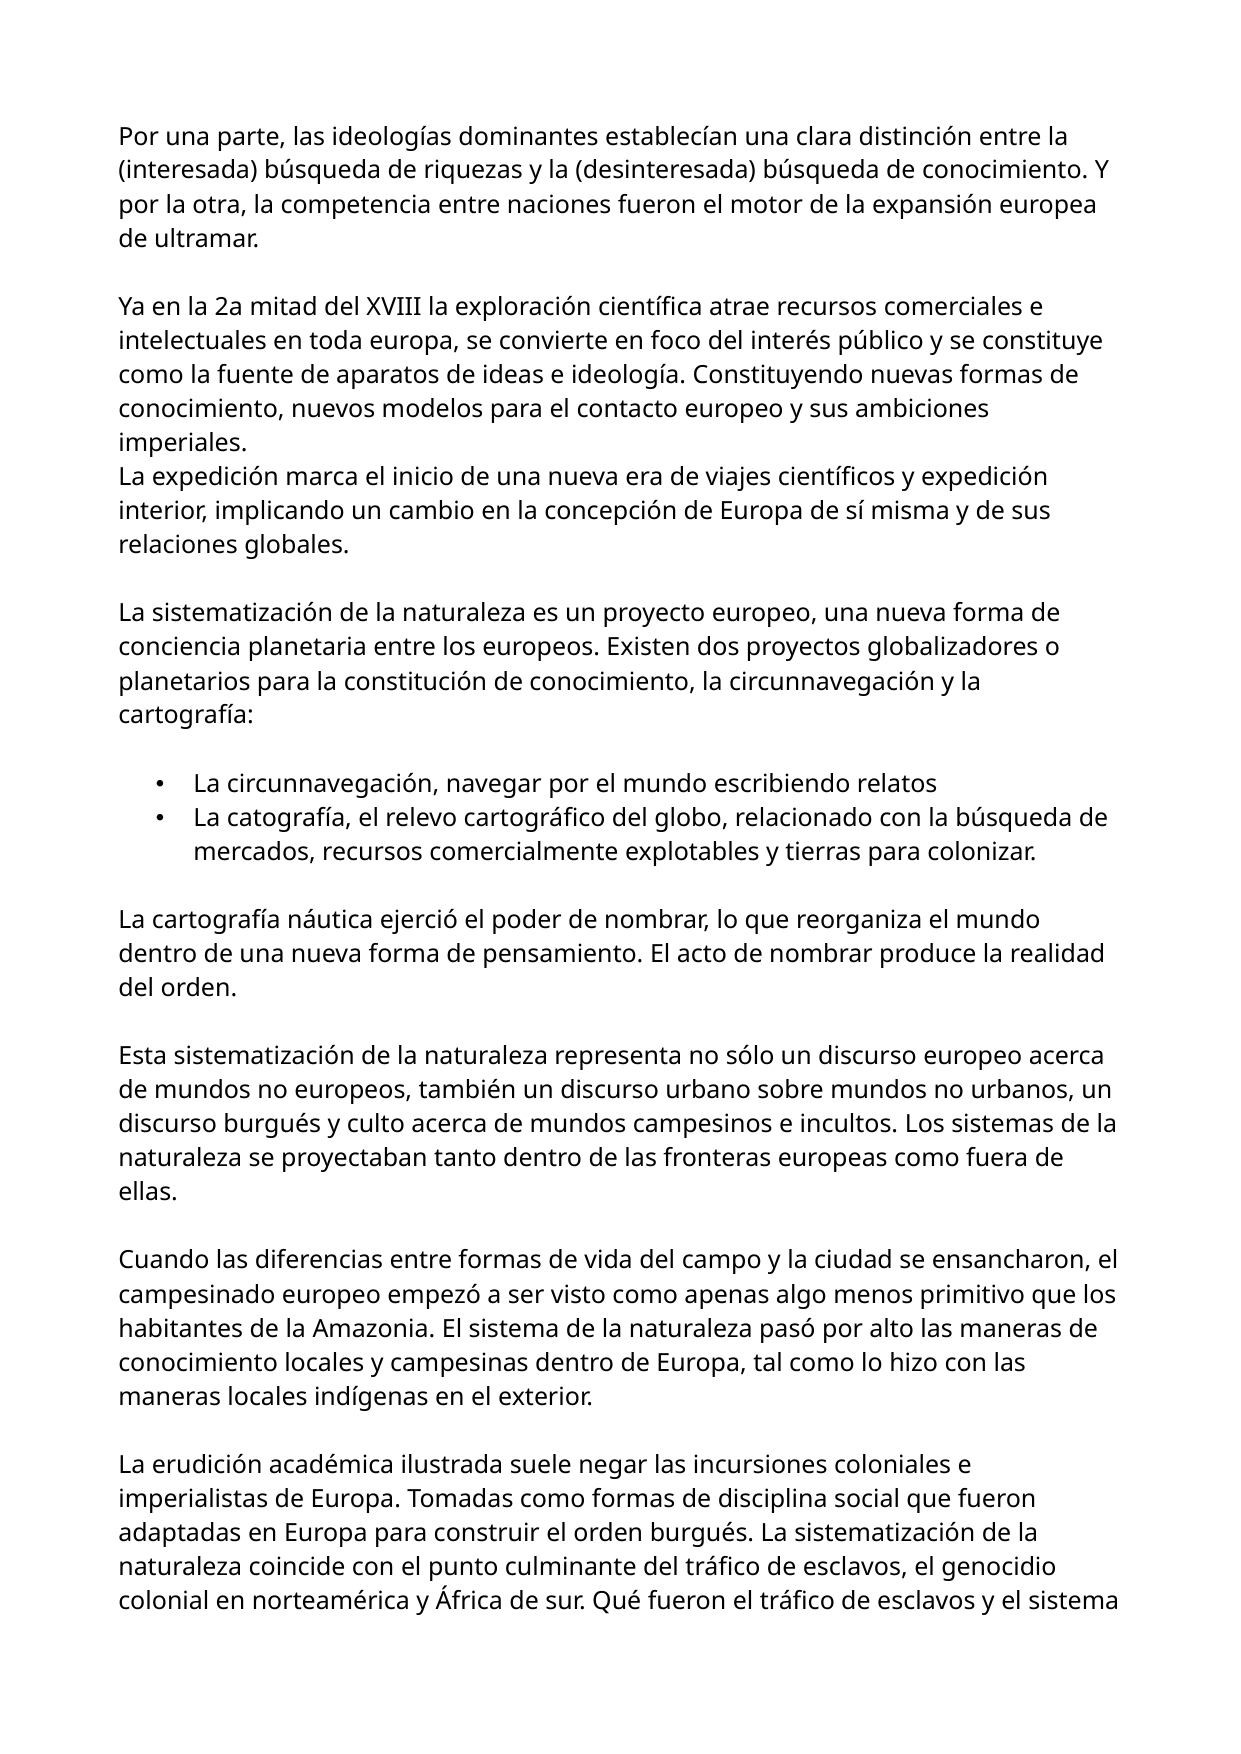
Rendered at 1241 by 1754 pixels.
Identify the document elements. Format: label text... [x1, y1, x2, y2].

list La circunnavegación, navegar por el mundo escribiendo relatos [156, 765, 1122, 799]
text Por una parte, las ideologías dominantes establecían una clara distinción entre la (interesada) búsqueda de riquezas y la (desinteresada) búsqueda de conocimiento. Y por la otra, la competencia entre naciones fueron el motor de la expansión europea de ultramar. [118, 118, 1122, 254]
text Esta sistematización de la naturaleza representa no sólo un discurso europeo acerca de mundos no europeos, también un discurso urbano sobre mundos no urbanos, un discurso burgués y culto acerca de mundos campesinos e incultos. Los sistemas de la naturaleza se proyectaban tanto dentro de las fronteras europeas como fuera de ellas. [118, 1004, 1122, 1208]
text La cartografía náutica ejerció el poder de nombrar, lo que reorganiza el mundo dentro de una nueva forma de pensamiento. El acto de nombrar produce la realidad del orden. [118, 902, 1122, 1004]
text Ya en la 2a mitad del XVIII la exploración científica atrae recursos comerciales e intelectuales en toda europa, se convierte en foco del interés público y se constituye como la fuente de aparatos de ideas e ideología. Constituyendo nuevas formas de conocimiento, nuevos modelos para el contacto europeo y sus ambiciones imperiales. La expedición marca el inicio de una nueva era de viajes científicos y expedición interior, implicando un cambio en la concepción de Europa de sí misma y de sus relaciones globales. La sistematización de la naturaleza es un proyecto europeo, una nueva forma de conciencia planetaria entre los europeos. Existen dos proyectos globalizadores o planetarios para la constitución de conocimiento, la circunnavegación y la cartografía: [118, 254, 1122, 731]
text Cuando las diferencias entre formas de vida del campo y la ciudad se ensancharon, el campesinado europeo empezó a ser visto como apenas algo menos primitivo que los habitantes de la Amazonia. El sistema de la naturaleza pasó por alto las maneras de conocimiento locales y campesinas dentro de Europa, tal como lo hizo con las maneras locales indígenas en el exterior. [118, 1242, 1122, 1412]
text La erudición académica ilustrada suele negar las incursiones coloniales e imperialistas de Europa. Tomadas como formas de disciplina social que fueron adaptadas en Europa para construir el orden burgués. La sistematización de la naturaleza coincide con el punto culminante del tráfico de esclavos, el genocidio colonial en norteamérica y África de sur. Qué fueron el tráfico de esclavos y el sistema [118, 1447, 1122, 1617]
list La catografía, el relevo cartográfico del globo, relacionado con la búsqueda de mercados, recursos comercialmente explotables y tierras para colonizar. [156, 799, 1122, 867]
